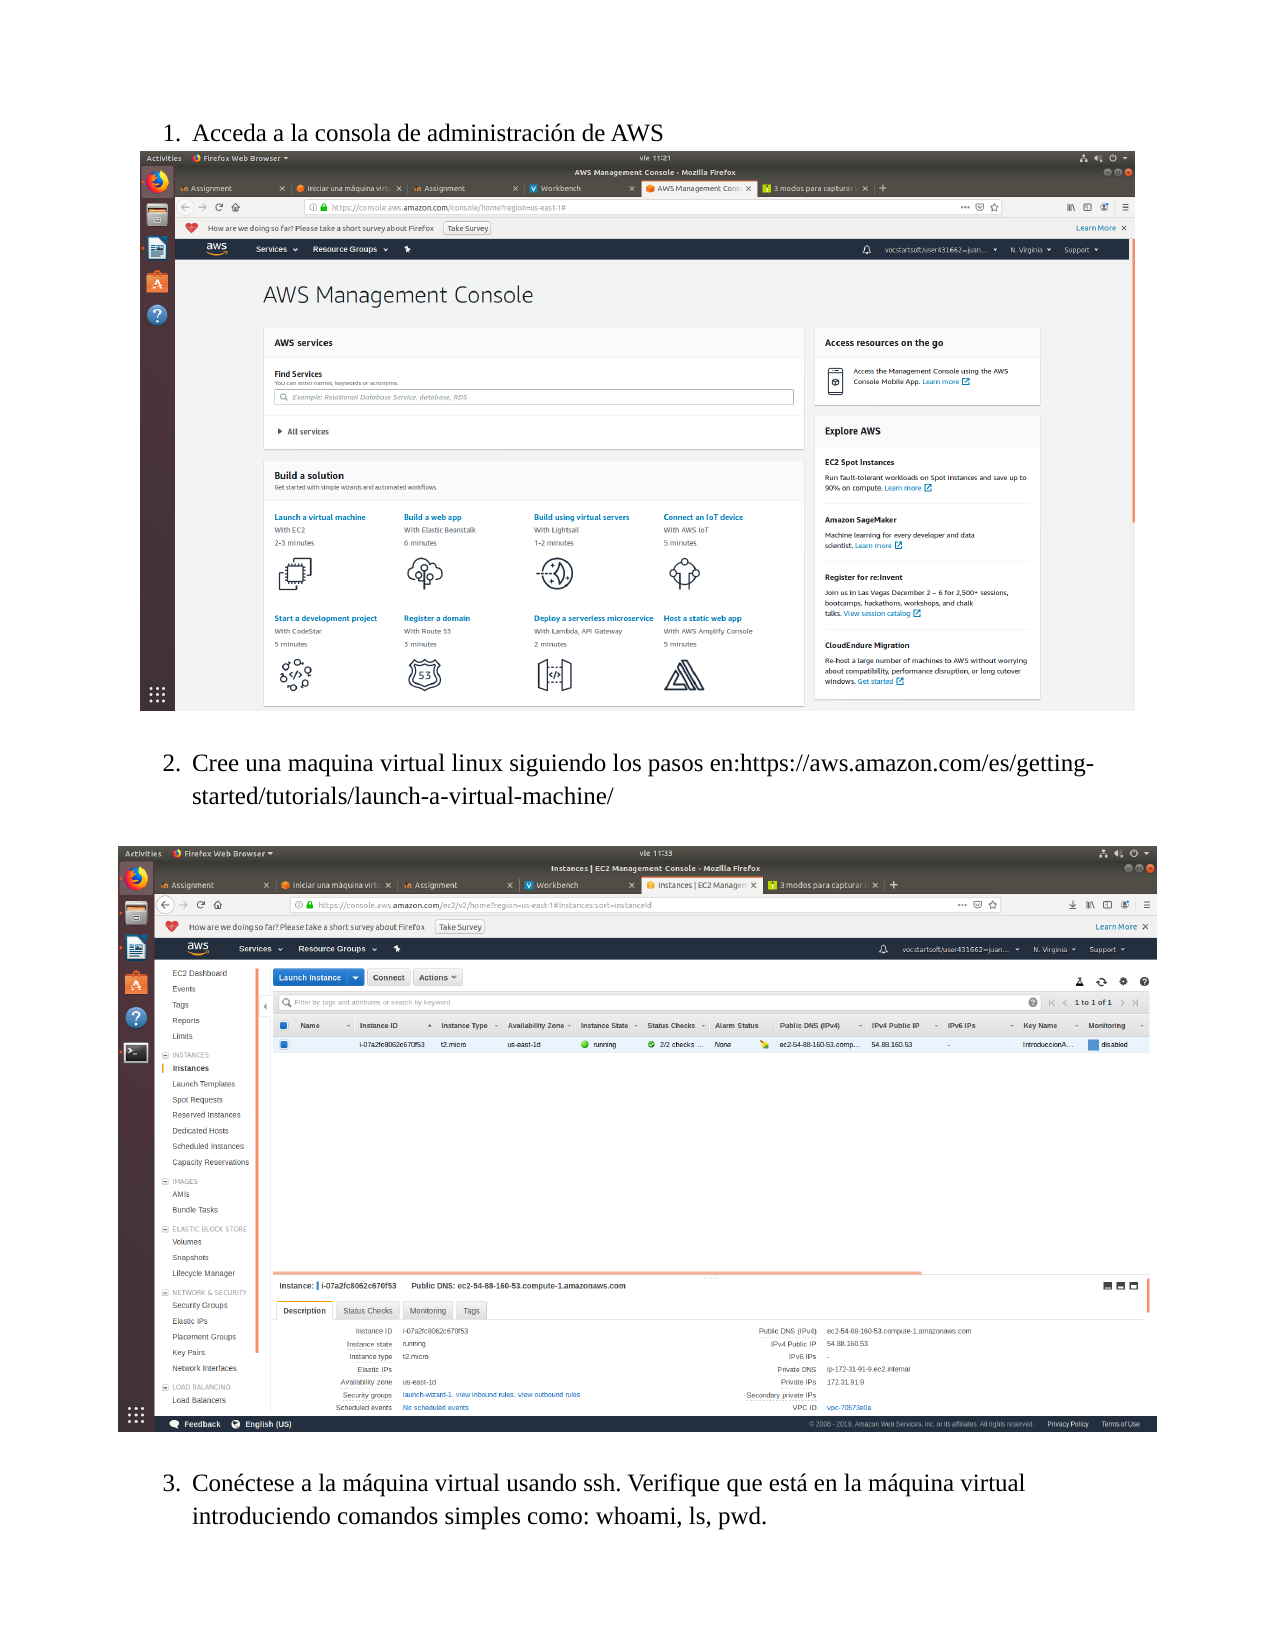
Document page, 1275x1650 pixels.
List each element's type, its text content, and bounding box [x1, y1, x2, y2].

list Conéctese a la máquina virtual usando ssh. Verifique que está en la máquina virtual introduciendo comandos simples como: whoami, ls, pwd. [162, 1468, 1157, 1530]
picture [118, 846, 1157, 1432]
list Cree una maquina virtual linux siguiendo los pasos en:https://aws.amazon.com/es/getting-started/tutorials/launch-a-virtual-machine/ [162, 748, 1157, 809]
list Acceda a la consola de administración de AWS [162, 118, 1157, 147]
picture [140, 151, 1135, 711]
